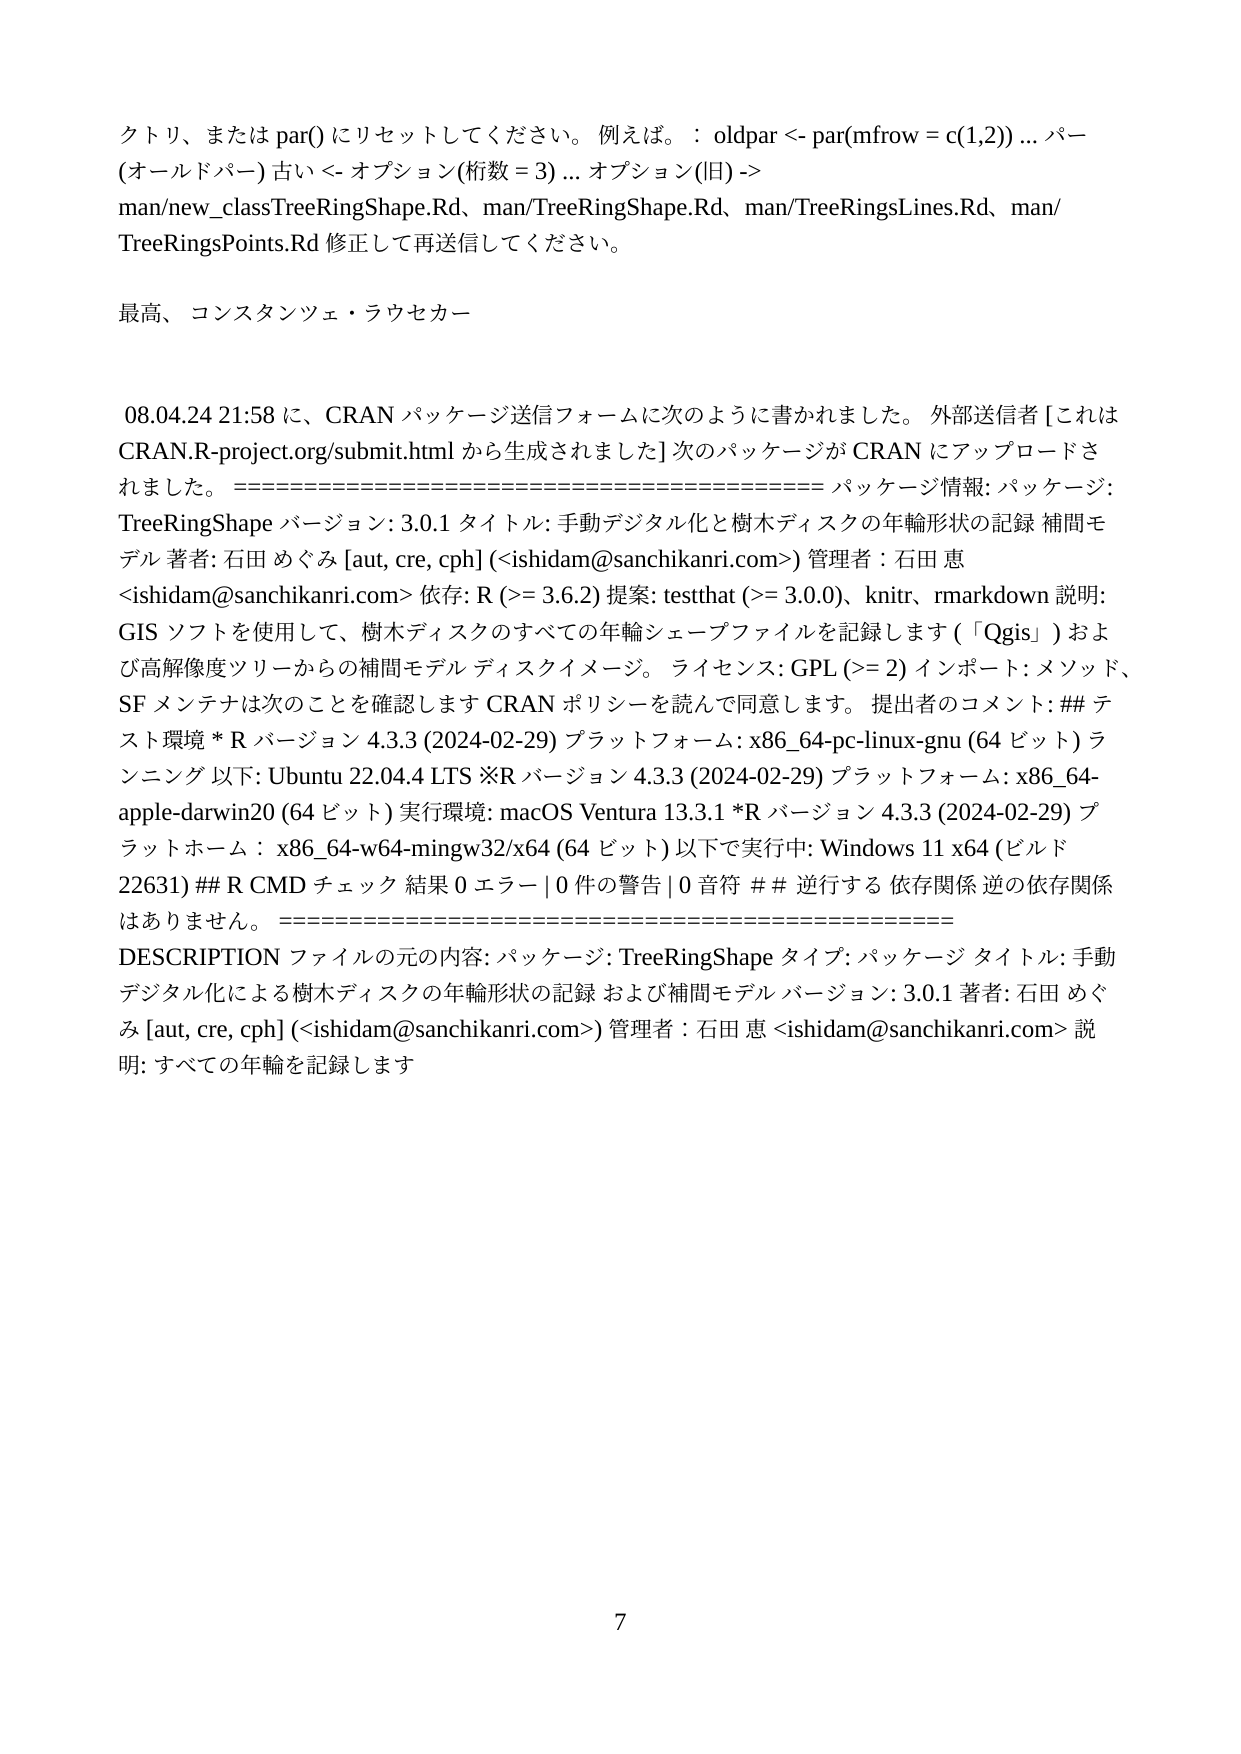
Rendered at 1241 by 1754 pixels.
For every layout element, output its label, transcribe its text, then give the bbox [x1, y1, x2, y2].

text クトリ、または par() にリセットしてください。 例えば。： oldpar <- par(mfrow = c(1,2)) ... パー(オールドパー) 古い <- オプション(桁数 = 3) ... オプション(旧) -> man/new_classTreeRingShape.Rd、man/TreeRingShape.Rd、man/TreeRingsLines.Rd、man/TreeRingsPoints.Rd 修正して再送信してください。 [118, 118, 1122, 258]
text 最高、 コンスタンツェ・ラウセカー [118, 296, 1122, 327]
text 08.04.24 21:58 に、CRAN パッケージ送信フォームに次のように書かれました。 外部送信者 [これは CRAN.R-project.org/submit.html から生成されました] 次のパッケージが CRAN にアップロードされました。 ========================================== パッケージ情報: パッケージ: TreeRingShape バージョン: 3.0.1 タイトル: 手動デジタル化と樹木ディスクの年輪形状の記録 補間モデル 著者: 石田 めぐみ [aut, cre, cph] (<ishidam@sanchikanri.com>) 管理者：石田 恵 <ishidam@sanchikanri.com> 依存: R (>= 3.6.2) 提案: testthat (>= 3.0.0)、knitr、rmarkdown 説明: GIS ソフトを使用して、樹木ディスクのすべての年輪シェープファイルを記録します (「Qgis」) および高解像度ツリーからの補間モデル ディスクイメージ。 ライセンス: GPL (>= 2) インポート: メソッド、SF メンテナは次のことを確認します CRAN ポリシーを読んで同意します。 提出者のコメント: ## テスト環境 * R バージョン 4.3.3 (2024-02-29) プラットフォーム: x86_64-pc-linux-gnu (64 ビット) ランニング 以下: Ubuntu 22.04.4 LTS ※Rバージョン4.3.3 (2024-02-29) プラットフォーム: x86_64-apple-darwin20 (64ビット) 実行環境: macOS Ventura 13.3.1 *R バージョン 4.3.3 (2024-02-29) プラットホーム： x86_64-w64-mingw32/x64 (64 ビット) 以下で実行中: Windows 11 x64 (ビルド 22631) ## R CMD チェック 結果 0 エラー | 0 件の警告 | 0 音符 ＃＃ 逆行する 依存関係 逆の依存関係はありません。 ================================================ DESCRIPTION ファイルの元の内容: パッケージ: TreeRingShape タイプ: パッケージ タイトル: 手動デジタル化による樹木ディスクの年輪形状の記録 および補間モデル バージョン: 3.0.1 著者: 石田 めぐみ [aut, cre, cph] (<ishidam@sanchikanri.com>) 管理者：石田 恵 <ishidam@sanchikanri.com> 説明: すべての年輪を記録します [118, 398, 1122, 1080]
